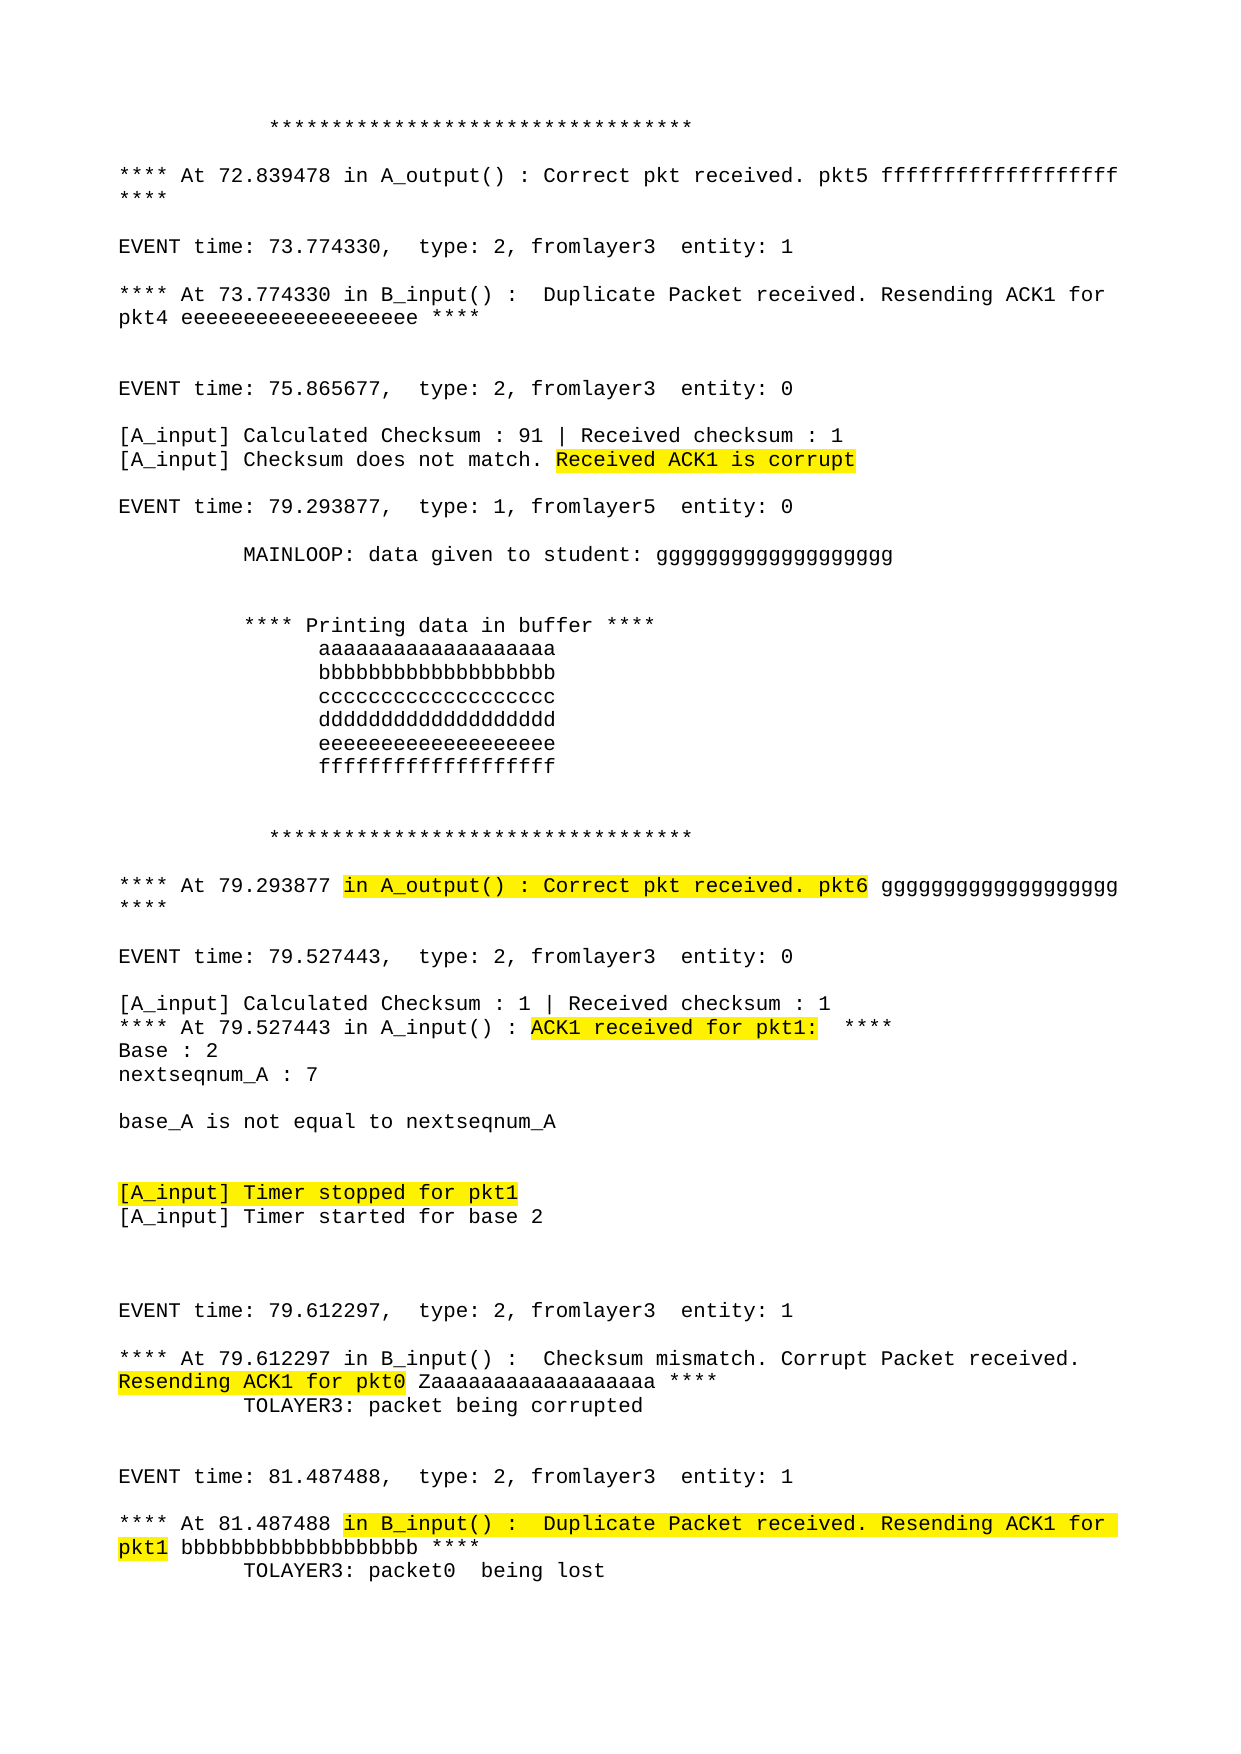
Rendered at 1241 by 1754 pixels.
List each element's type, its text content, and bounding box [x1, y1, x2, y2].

text aaaaaaaaaaaaaaaaaaa [118, 638, 1122, 662]
text **** Printing data in buffer **** [118, 615, 1122, 638]
text ddddddddddddddddddd [118, 709, 1122, 733]
text **** At 79.612297 in B_input() : Checksum mismatch. Corrupt Packet received. Resending ACK1 for pkt0 Zaaaaaaaaaaaaaaaaaa **** [118, 1348, 1122, 1395]
text eeeeeeeeeeeeeeeeeee [118, 733, 1122, 757]
text **** At 81.487488 in B_input() : Duplicate Packet received. Resending ACK1 for pkt1 bbbbbbbbbbbbbbbbbbb **** [118, 1513, 1122, 1561]
text bbbbbbbbbbbbbbbbbbb [118, 662, 1122, 686]
text ********************************** [118, 827, 1122, 851]
text TOLAYER3: packet being corrupted [118, 1395, 1122, 1419]
text EVENT time: 79.293877, type: 1, fromlayer5 entity: 0 [118, 496, 1122, 520]
text [A_input] Timer stopped for pkt1 [118, 1182, 1122, 1206]
text [A_input] Timer started for base 2 [118, 1206, 1122, 1229]
text ccccccccccccccccccc [118, 686, 1122, 709]
text EVENT time: 79.527443, type: 2, fromlayer3 entity: 0 [118, 946, 1122, 969]
text [A_input] Calculated Checksum : 1 | Received checksum : 1 [118, 993, 1122, 1017]
text [A_input] Checksum does not match. Received ACK1 is corrupt [118, 449, 1122, 473]
text nextseqnum_A : 7 [118, 1064, 1122, 1088]
text **** At 79.527443 in A_input() : ACK1 received for pkt1: **** [118, 1017, 1122, 1040]
text [A_input] Calculated Checksum : 91 | Received checksum : 1 [118, 426, 1122, 449]
text EVENT time: 79.612297, type: 2, fromlayer3 entity: 1 [118, 1300, 1122, 1324]
text ********************************** [118, 118, 1122, 142]
text **** At 73.774330 in B_input() : Duplicate Packet received. Resending ACK1 for pkt4 eeeeeeeeeeeeeeeeeee **** [118, 284, 1122, 331]
text TOLAYER3: packet0 being lost [118, 1561, 1122, 1584]
text **** At 79.293877 in A_output() : Correct pkt received. pkt6 ggggggggggggggggggg **** [118, 875, 1122, 922]
text Base : 2 [118, 1040, 1122, 1064]
text EVENT time: 81.487488, type: 2, fromlayer3 entity: 1 [118, 1466, 1122, 1489]
text fffffffffffffffffff [118, 757, 1122, 780]
text MAINLOOP: data given to student: ggggggggggggggggggg [118, 544, 1122, 567]
text EVENT time: 75.865677, type: 2, fromlayer3 entity: 0 [118, 378, 1122, 402]
text base_A is not equal to nextseqnum_A [118, 1111, 1122, 1135]
text EVENT time: 73.774330, type: 2, fromlayer3 entity: 1 [118, 236, 1122, 260]
text **** At 72.839478 in A_output() : Correct pkt received. pkt5 fffffffffffffffffff **** [118, 165, 1122, 213]
